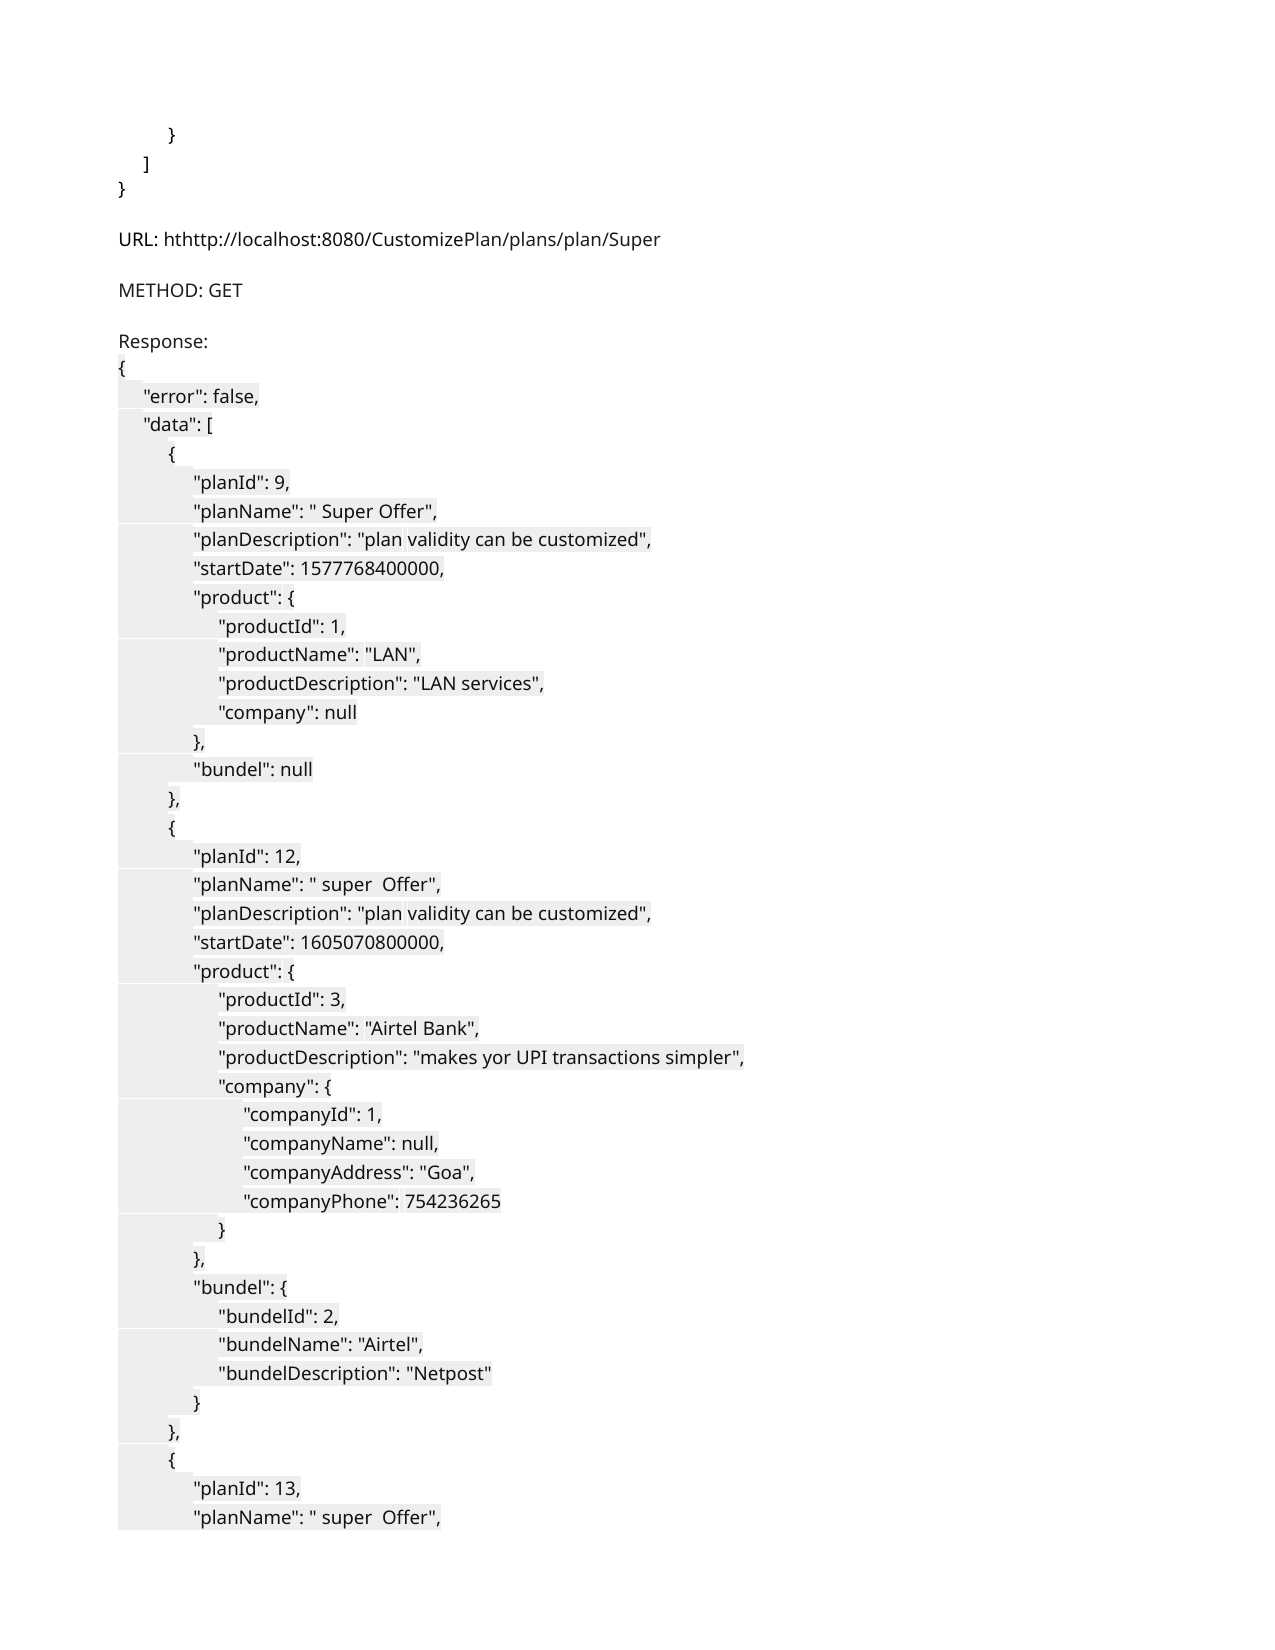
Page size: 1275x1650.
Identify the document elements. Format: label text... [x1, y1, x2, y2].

text "companyId": 1, [118, 1098, 1157, 1127]
text "company": null [118, 696, 1157, 725]
text "bundel": { [118, 1271, 1157, 1300]
text "productName": "LAN", [118, 638, 1157, 667]
text Response: [118, 329, 1157, 354]
text } [118, 176, 1157, 201]
text "productDescription": "makes yor UPI transactions simpler", [118, 1041, 1157, 1070]
text "planName": " super Offer", [118, 1501, 1157, 1530]
text "planDescription": "plan validity can be customized", [118, 523, 1157, 552]
text "productDescription": "LAN services", [118, 667, 1157, 696]
text "bundelDescription": "Netpost" [118, 1357, 1157, 1386]
text "companyAddress": "Goa", [118, 1156, 1157, 1185]
text } [118, 118, 1157, 147]
text "data": [ [118, 408, 1157, 437]
text "productName": "Airtel Bank", [118, 1012, 1157, 1041]
text "bundelName": "Airtel", [118, 1328, 1157, 1357]
text "productId": 1, [118, 610, 1157, 638]
text "planName": " super Offer", [118, 868, 1157, 897]
text "startDate": 1577768400000, [118, 552, 1157, 581]
text "error": false, [118, 380, 1157, 408]
text "planDescription": "plan validity can be customized", [118, 897, 1157, 926]
text "product": { [118, 581, 1157, 610]
text "planId": 9, [118, 466, 1157, 495]
text { [118, 437, 1157, 466]
text "bundel": null [118, 753, 1157, 782]
text "company": { [118, 1070, 1157, 1098]
text { [118, 354, 1157, 380]
text } [118, 1386, 1157, 1415]
text }, [118, 1242, 1157, 1271]
text ] [118, 147, 1157, 176]
text METHOD: GET [118, 278, 1157, 303]
text "planId": 12, [118, 840, 1157, 868]
text { [118, 811, 1157, 840]
text "planName": " Super Offer", [118, 495, 1157, 523]
text "bundelId": 2, [118, 1300, 1157, 1328]
text }, [118, 1415, 1157, 1443]
text "companyName": null, [118, 1127, 1157, 1156]
text } [118, 1213, 1157, 1242]
text }, [118, 782, 1157, 811]
text "productId": 3, [118, 983, 1157, 1012]
text "product": { [118, 955, 1157, 983]
text "startDate": 1605070800000, [118, 926, 1157, 955]
text "planId": 13, [118, 1472, 1157, 1501]
text "companyPhone": 754236265 [118, 1185, 1157, 1213]
text }, [118, 725, 1157, 753]
text { [118, 1443, 1157, 1472]
text URL: hthttp://localhost:8080/CustomizePlan/plans/plan/Super [118, 227, 1157, 252]
